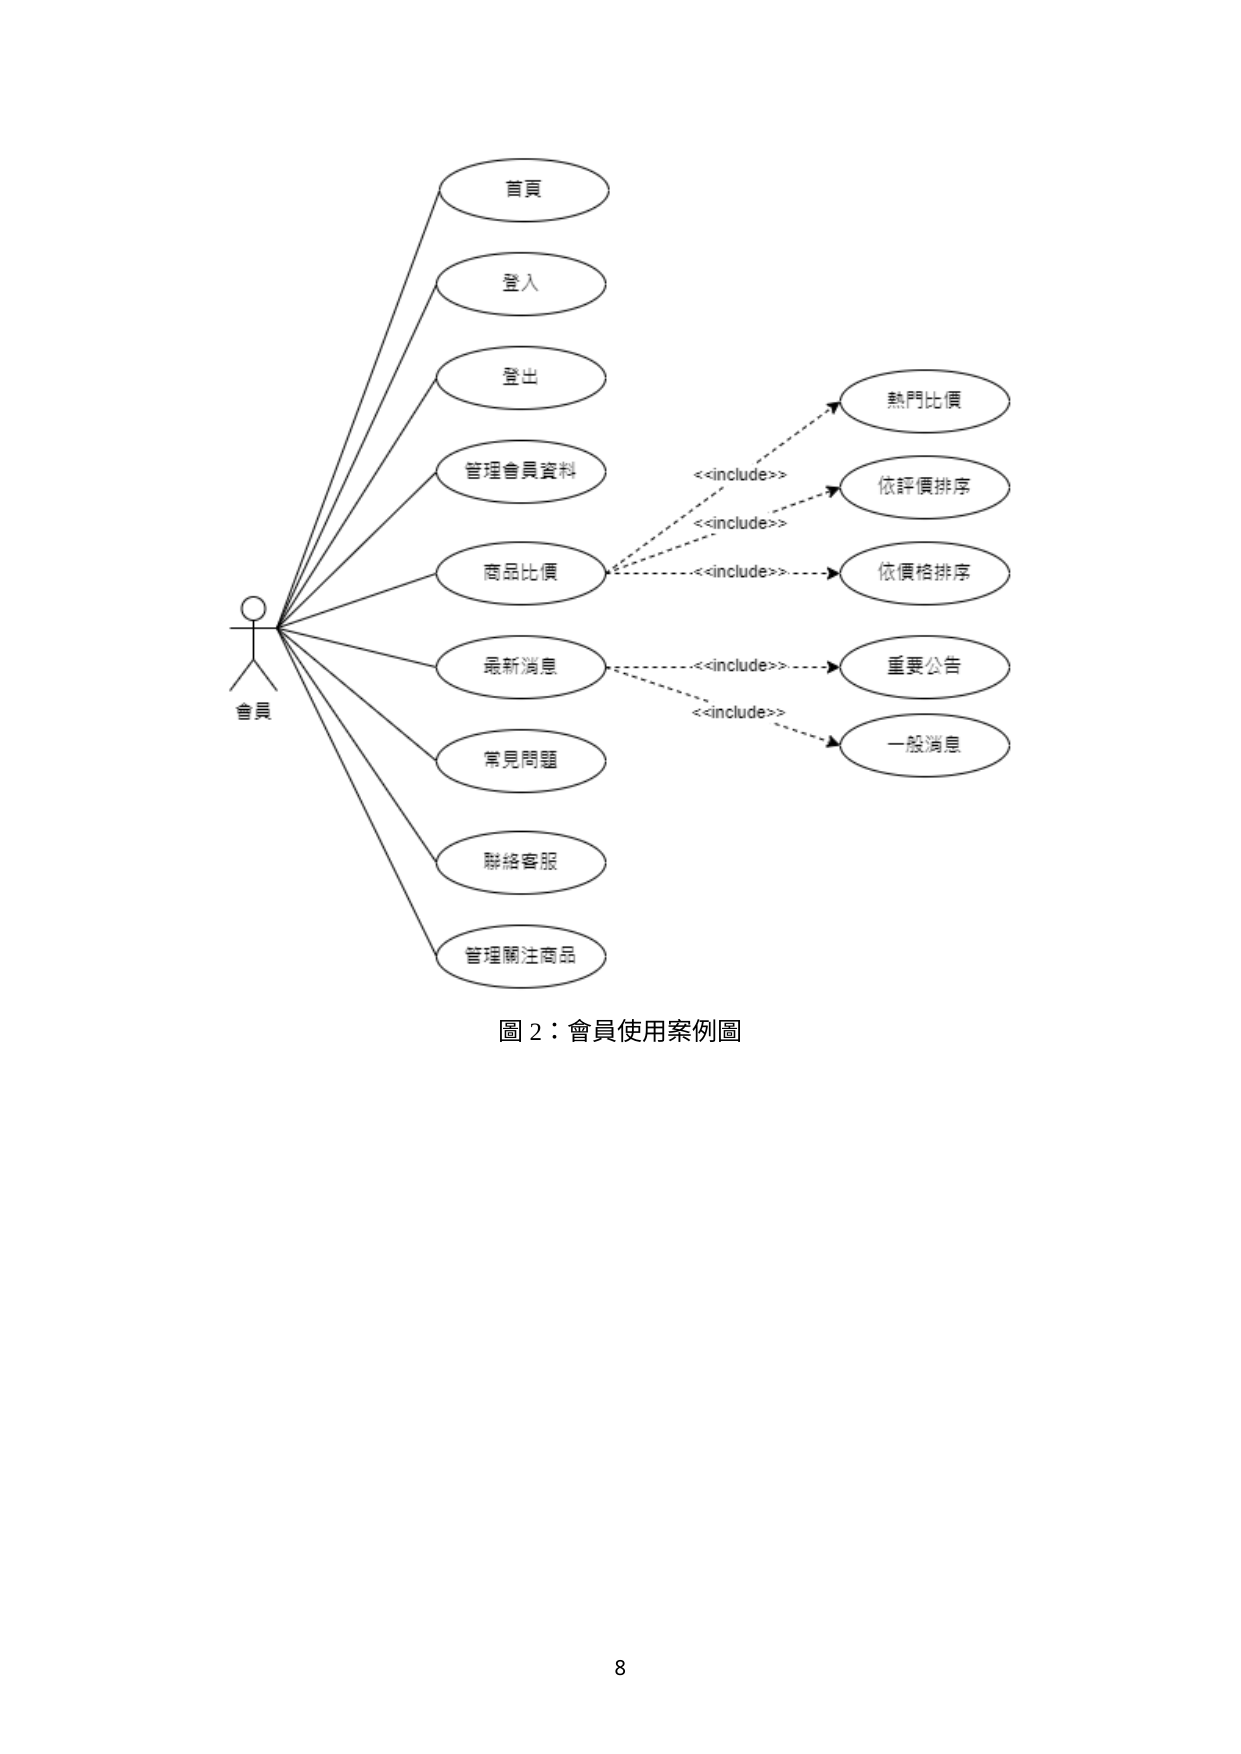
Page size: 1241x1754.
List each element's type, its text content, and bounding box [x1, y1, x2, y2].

text 圖 2：會員使用案例圖 [218, 1003, 1022, 1047]
picture [217, 146, 1023, 1003]
